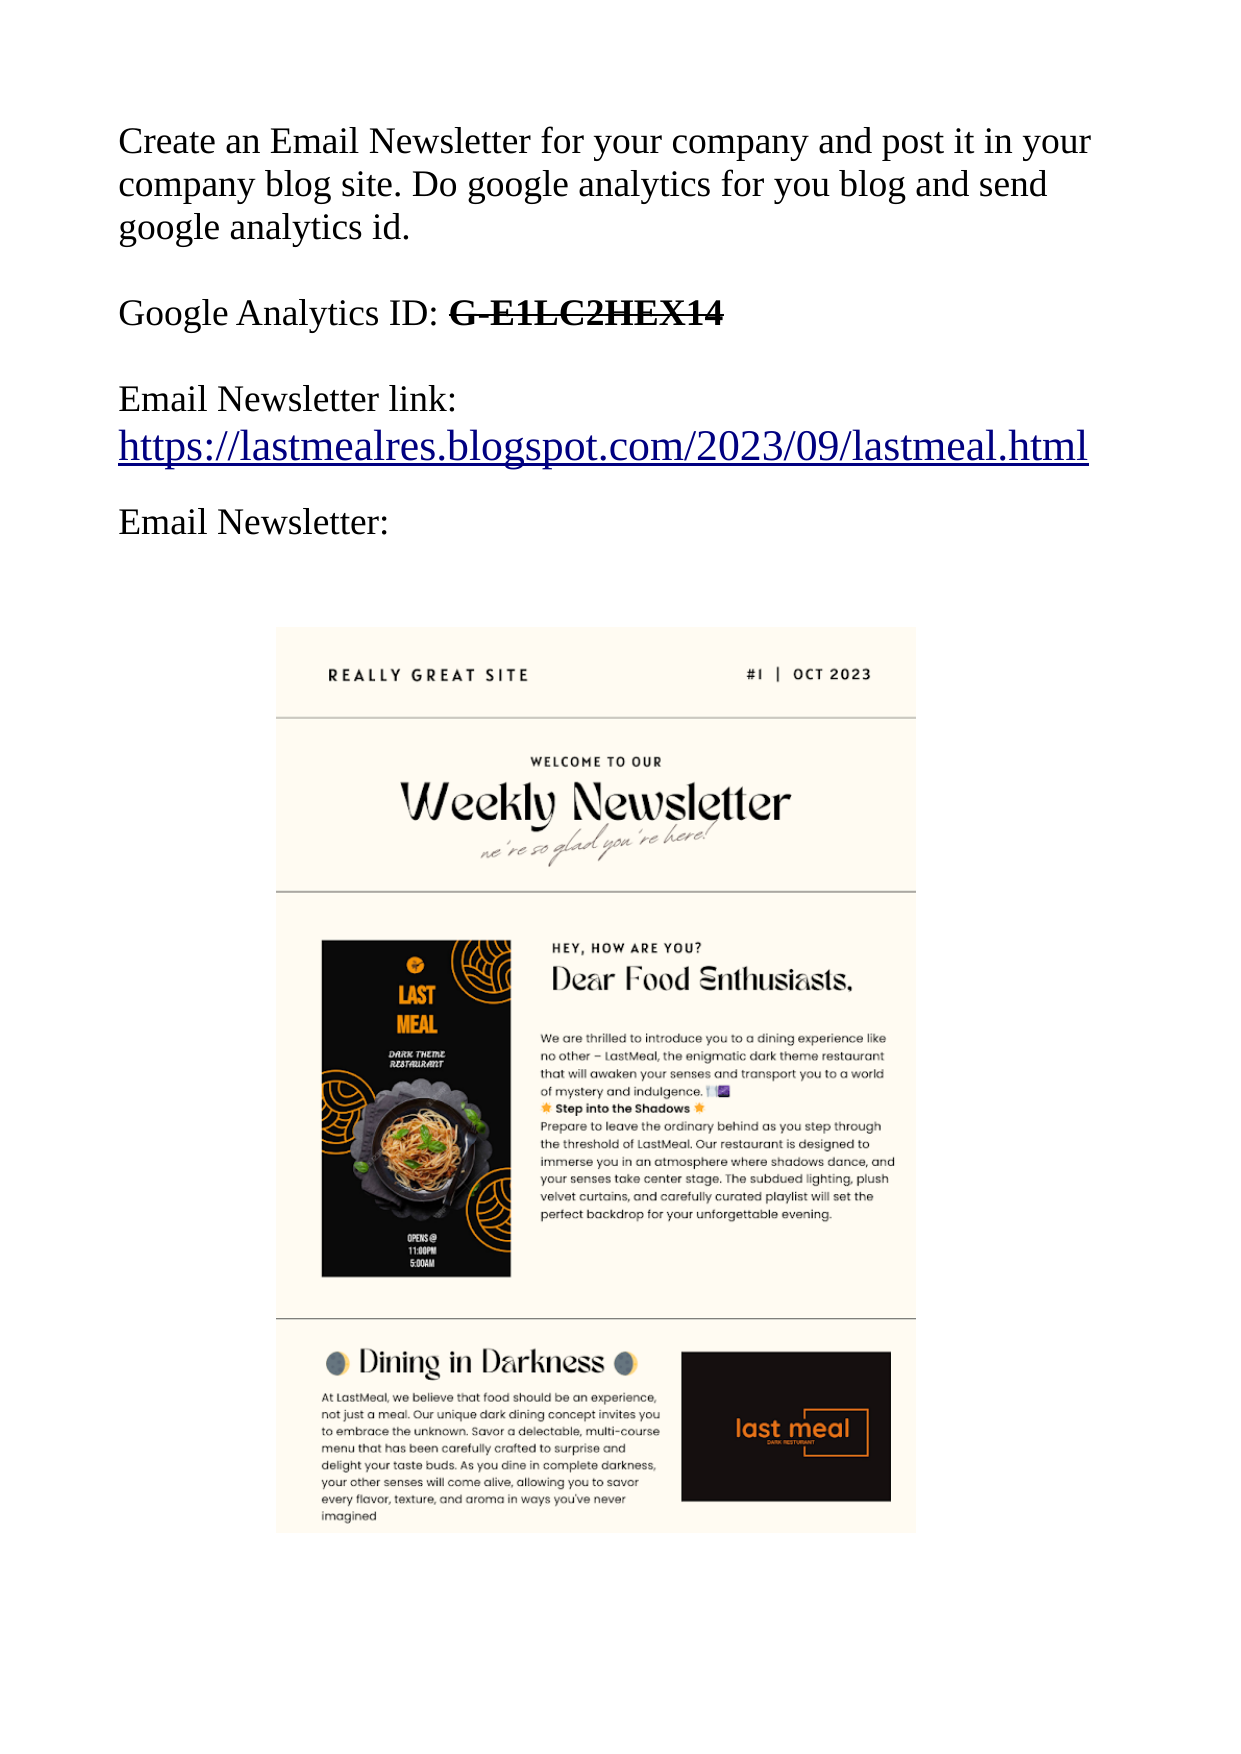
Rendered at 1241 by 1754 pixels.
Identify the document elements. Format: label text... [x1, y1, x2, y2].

text Create an Email Newsletter for your company and post it in your company blog site. Do google analytics for you blog and send google analytics id. [118, 118, 1122, 247]
text Google Analytics ID: G-E1LC2HEX14 [118, 291, 1122, 334]
text Email Newsletter link: [118, 377, 1122, 420]
text https://lastmealres.blogspot.com/2023/09/lastmeal.html [118, 420, 1122, 470]
picture [276, 627, 916, 1533]
text Email Newsletter: [118, 499, 1122, 542]
